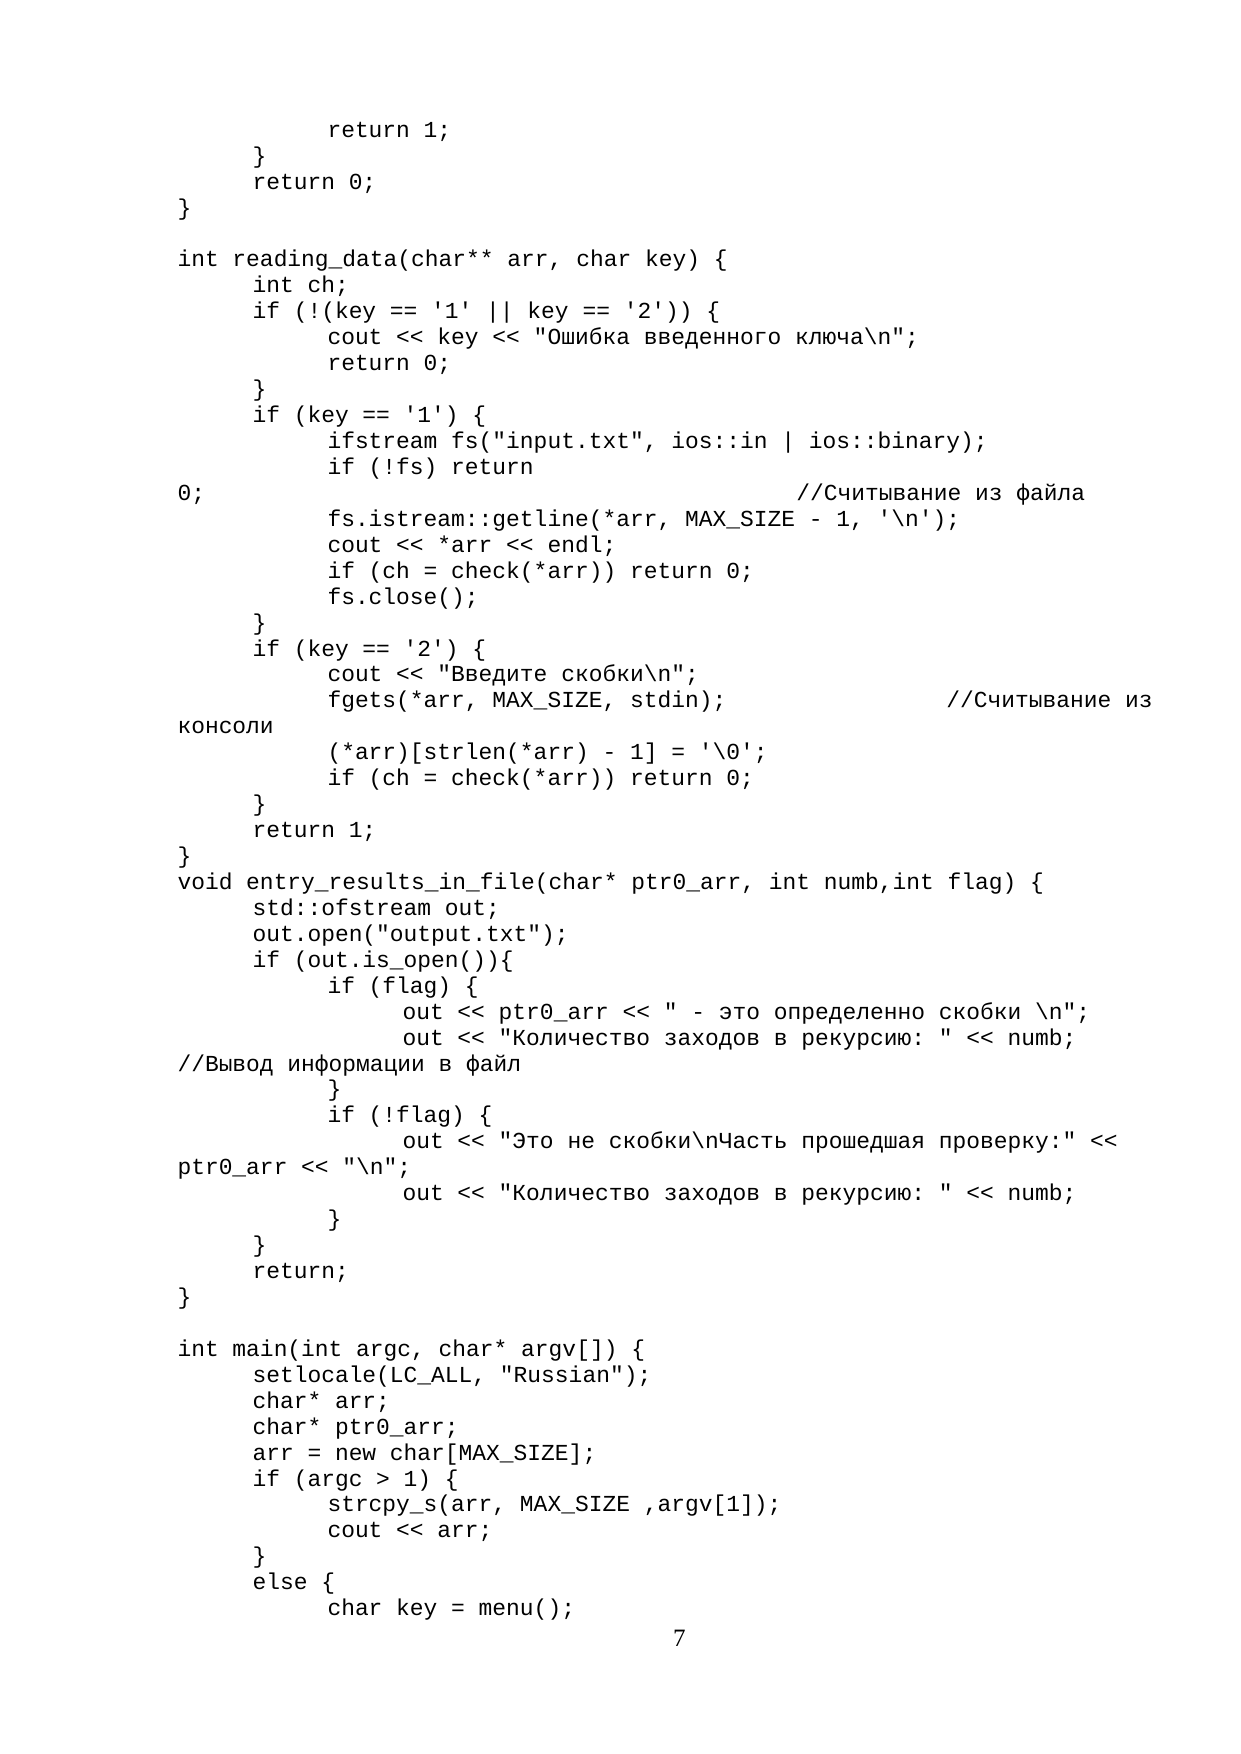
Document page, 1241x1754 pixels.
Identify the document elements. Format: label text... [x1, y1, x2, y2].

text cout << *arr << endl; [177, 533, 1181, 559]
text out << "Это не скобки\nЧасть прошедшая проверку:" << ptr0_arr << "\n"; [177, 1130, 1181, 1182]
text cout << key << "Ошибка введенного ключа\n"; [177, 326, 1181, 352]
text cout << arr; [177, 1519, 1181, 1545]
text setlocale(LC_ALL, "Russian"); [177, 1363, 1181, 1389]
text if (key == '2') { [177, 637, 1181, 663]
text cout << "Введите скобки\n"; [177, 663, 1181, 689]
text char* ptr0_arr; [177, 1415, 1181, 1441]
text } [177, 144, 1181, 170]
text std::ofstream out; [177, 896, 1181, 922]
text out << "Количество заходов в рекурсию: " << numb; [177, 1182, 1181, 1207]
text (*arr)[strlen(*arr) - 1] = '\0'; [177, 741, 1181, 767]
text return 0; [177, 352, 1181, 377]
text fgets(*arr, MAX_SIZE, stdin); //Считывание из консоли [177, 689, 1181, 741]
text char key = menu(); [177, 1597, 1181, 1622]
text } [177, 196, 1181, 222]
text } [177, 377, 1181, 403]
text if (!flag) { [177, 1104, 1181, 1130]
text int main(int argc, char* argv[]) { [177, 1337, 1181, 1363]
text out << "Количество заходов в рекурсию: " << numb; //Вывод информации в файл [177, 1026, 1181, 1078]
text } [177, 792, 1181, 818]
text char* arr; [177, 1389, 1181, 1415]
text arr = new char[MAX_SIZE]; [177, 1441, 1181, 1467]
text } [177, 1285, 1181, 1311]
text } [177, 844, 1181, 870]
text if (key == '1') { [177, 403, 1181, 429]
text return 0; [177, 170, 1181, 196]
text int reading_data(char** arr, char key) { [177, 248, 1181, 274]
text if (ch = check(*arr)) return 0; [177, 767, 1181, 792]
text void entry_results_in_file(char* ptr0_arr, int numb,int flag) { [177, 870, 1181, 896]
text out.open("output.txt"); [177, 922, 1181, 948]
text } [177, 1207, 1181, 1233]
text } [177, 1233, 1181, 1259]
text return; [177, 1259, 1181, 1285]
text if (flag) { [177, 974, 1181, 1000]
text fs.close(); [177, 585, 1181, 611]
text int ch; [177, 274, 1181, 300]
text } [177, 1545, 1181, 1571]
text strcpy_s(arr, MAX_SIZE ,argv[1]); [177, 1493, 1181, 1519]
text return 1; [177, 818, 1181, 844]
text if (!fs) return 0; //Считывание из файла [177, 455, 1181, 507]
text else { [177, 1571, 1181, 1597]
text if (ch = check(*arr)) return 0; [177, 559, 1181, 585]
text if (out.is_open()){ [177, 948, 1181, 974]
text } [177, 1078, 1181, 1104]
text if (argc > 1) { [177, 1467, 1181, 1493]
text fs.istream::getline(*arr, MAX_SIZE - 1, '\n'); [177, 507, 1181, 533]
text out << ptr0_arr << " - это определенно скобки \n"; [177, 1000, 1181, 1026]
text return 1; [177, 118, 1181, 144]
text ifstream fs("input.txt", ios::in | ios::binary); [177, 429, 1181, 455]
text } [177, 611, 1181, 637]
text if (!(key == '1' || key == '2')) { [177, 300, 1181, 326]
